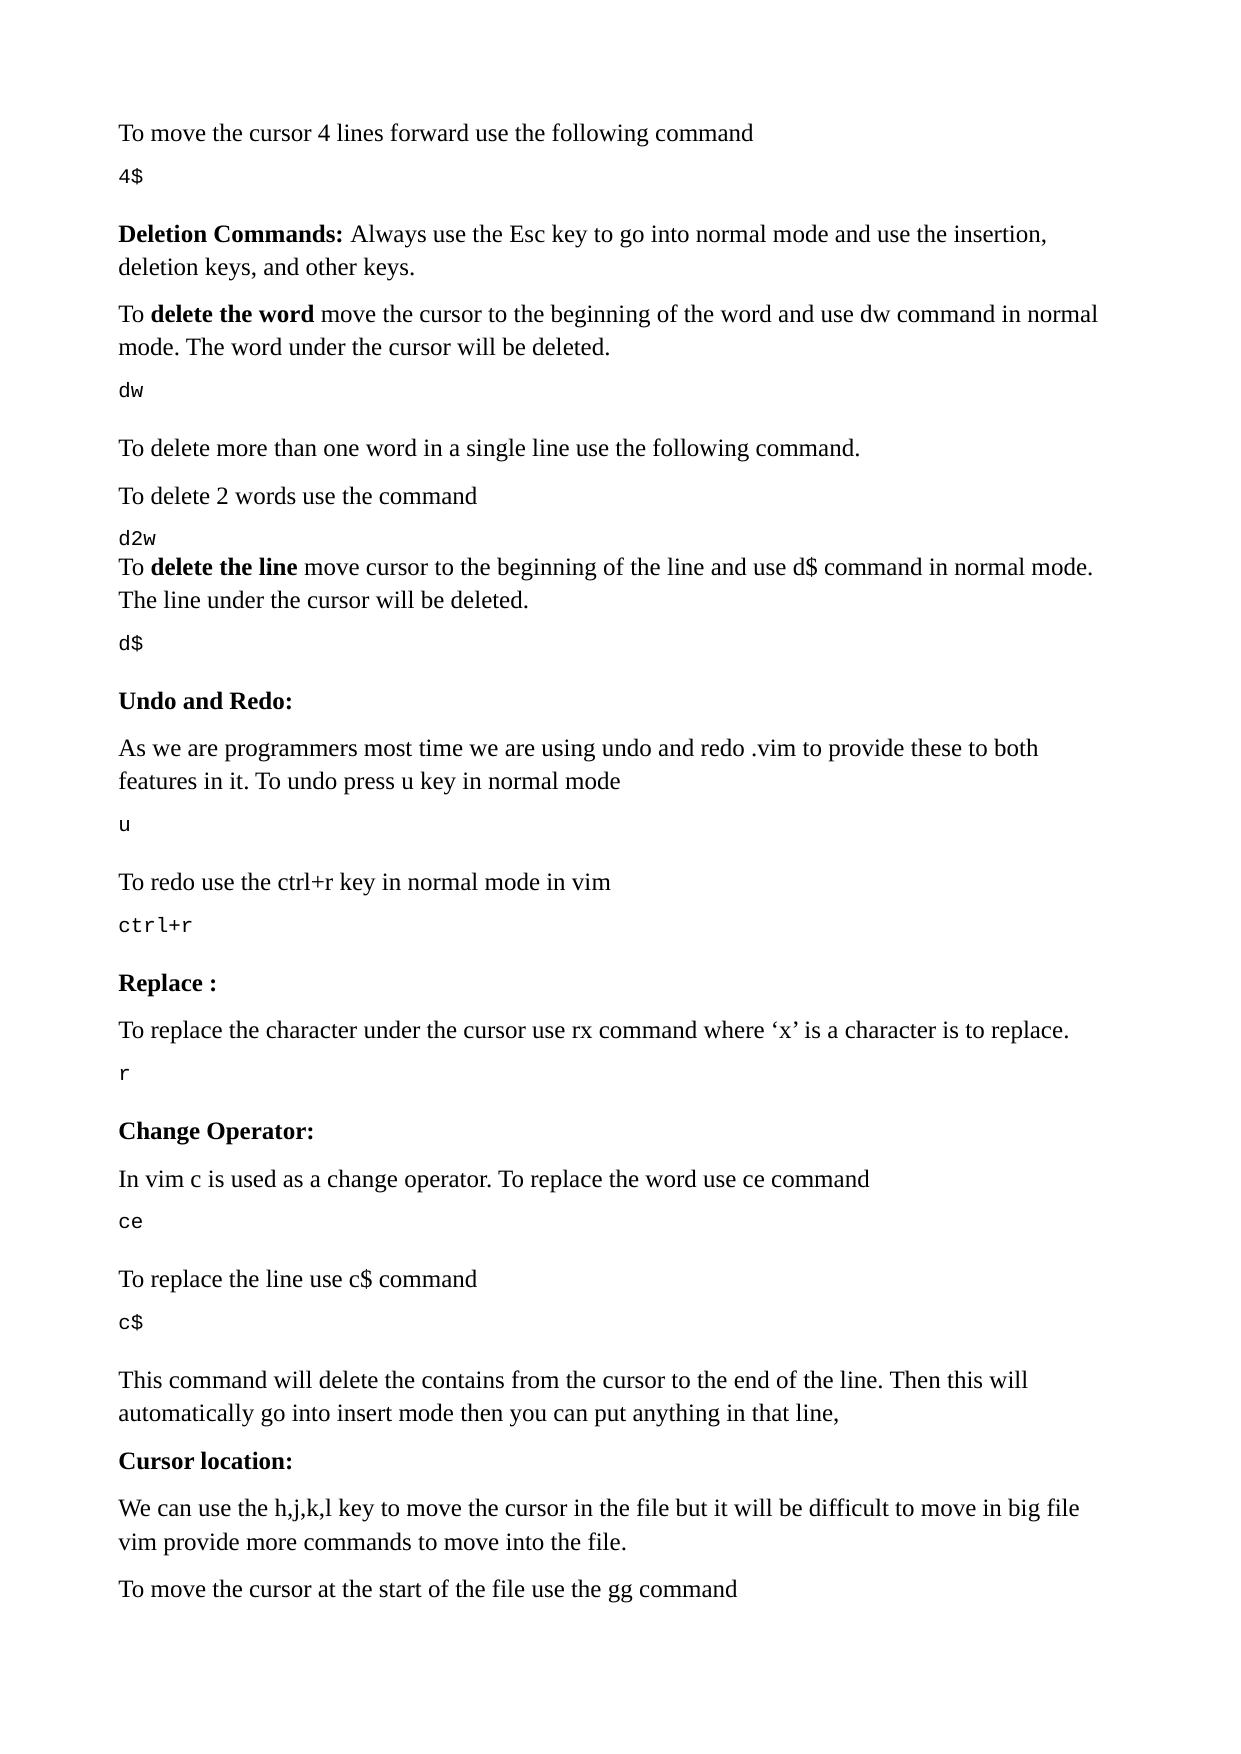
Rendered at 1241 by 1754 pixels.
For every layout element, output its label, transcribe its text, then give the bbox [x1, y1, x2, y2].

text To move the cursor 4 lines forward use the following command [118, 118, 1122, 147]
text This command will delete the contains from the cursor to the end of the line. Then this will automatically go into insert mode then you can put anything in that line, [118, 1365, 1122, 1427]
text 4$ [118, 166, 1122, 189]
text Change Operator: [118, 1116, 1122, 1145]
text u [118, 814, 1122, 838]
text Undo and Redo: [118, 686, 1122, 714]
text d2w [118, 528, 1122, 552]
text To move the cursor at the start of the file use the gg command [118, 1574, 1122, 1603]
text r [118, 1063, 1122, 1087]
text Deletion Commands: Always use the Esc key to go into normal mode and use the insertion, deletion keys, and other keys. [118, 219, 1122, 281]
text d$ [118, 633, 1122, 656]
text In vim c is used as a change operator. To replace the word use ce command [118, 1164, 1122, 1193]
text Cursor location: [118, 1446, 1122, 1475]
text We can use the h,j,k,l key to move the cursor in the file but it will be difficult to move in big file vim provide more commands to move into the file. [118, 1493, 1122, 1555]
text To delete 2 words use the command [118, 481, 1122, 509]
text ce [118, 1211, 1122, 1235]
text To replace the character under the cursor use rx command where ‘x’ is a character is to replace. [118, 1016, 1122, 1044]
text To delete the word move the cursor to the beginning of the word and use dw command in normal mode. The word under the cursor will be deleted. [118, 299, 1122, 361]
text As we are programmers most time we are using undo and redo .vim to provide these to both features in it. To undo press u key in normal mode [118, 733, 1122, 795]
text To replace the line use c$ command [118, 1264, 1122, 1293]
text dw [118, 380, 1122, 404]
text To delete the line move cursor to the beginning of the line and use d$ command in normal mode. The line under the cursor will be deleted. [118, 552, 1122, 614]
text To delete more than one word in a single line use the following command. [118, 433, 1122, 462]
text ctrl+r [118, 915, 1122, 938]
text To redo use the ctrl+r key in normal mode in vim [118, 867, 1122, 896]
text c$ [118, 1312, 1122, 1336]
text Replace : [118, 968, 1122, 997]
